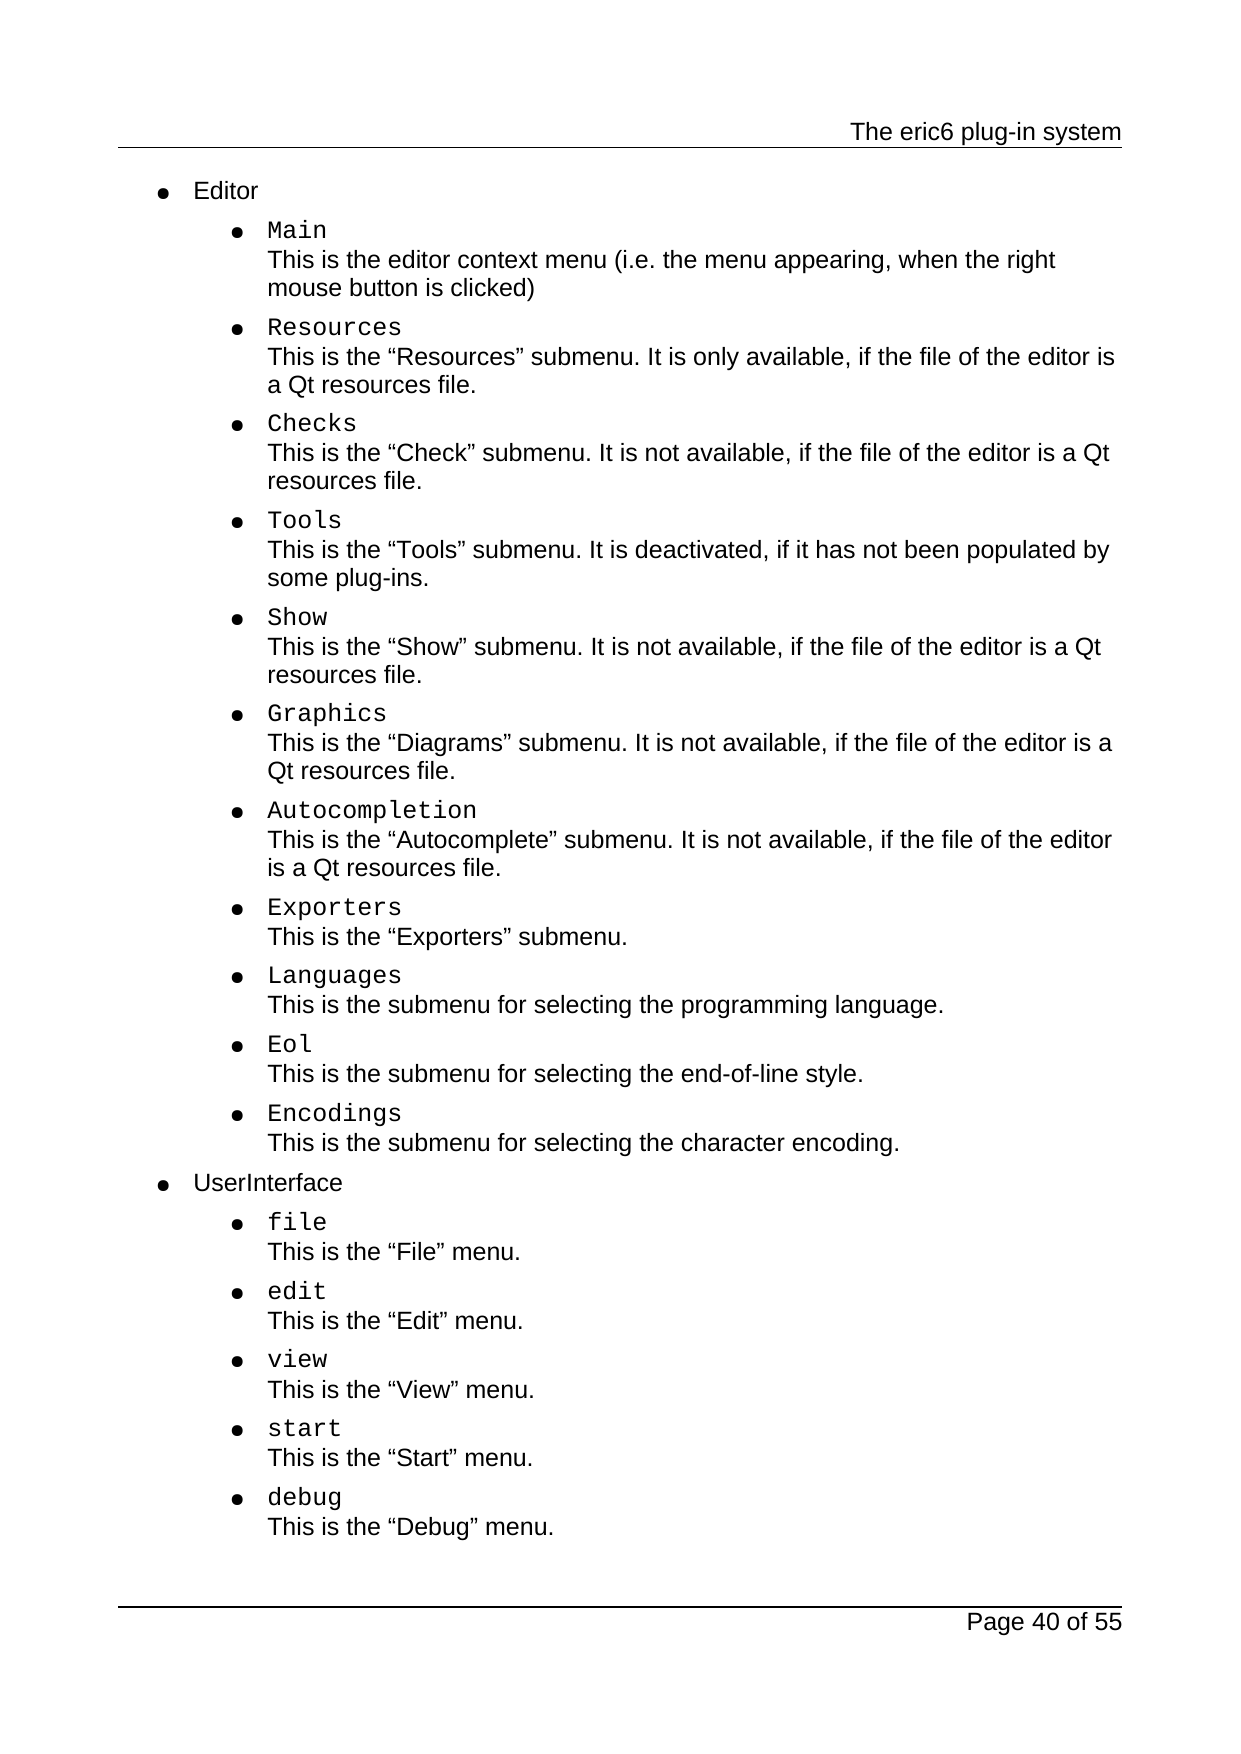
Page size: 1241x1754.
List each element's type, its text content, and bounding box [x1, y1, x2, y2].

list Languages This is the submenu for selecting the programming language. [229, 963, 1122, 1019]
list Autocompletion This is the “Autocomplete” submenu. It is not available, if the file of the editor is a Qt resources file. [229, 797, 1122, 882]
list Checks This is the “Check” submenu. It is not available, if the file of the editor is a Qt resources file. [229, 411, 1122, 495]
list view This is the “View” menu. [229, 1347, 1122, 1403]
list Exporters This is the “Exporters” submenu. [229, 894, 1122, 950]
list debug This is the “Debug” menu. [229, 1484, 1122, 1541]
list Resources This is the “Resources” submenu. It is only available, if the file of the editor is a Qt resources file. [229, 314, 1122, 398]
list edit This is the “Edit” menu. [229, 1278, 1122, 1334]
list Show This is the “Show” submenu. It is not available, if the file of the editor is a Qt resources file. [229, 604, 1122, 688]
list Editor [156, 177, 1122, 205]
list Main This is the editor context menu (i.e. the menu appearing, when the right mouse button is clicked) [229, 217, 1122, 302]
list Graphics This is the “Diagrams” submenu. It is not available, if the file of the editor is a Qt resources file. [229, 701, 1122, 785]
list Encodings This is the submenu for selecting the character encoding. [229, 1100, 1122, 1157]
list UserInterface [156, 1169, 1122, 1197]
list Tools This is the “Tools” submenu. It is deactivated, if it has not been populated by some plug-ins. [229, 507, 1122, 592]
list file This is the “File” menu. [229, 1209, 1122, 1266]
list Eol This is the submenu for selecting the end-of-line style. [229, 1032, 1122, 1088]
list start This is the “Start” menu. [229, 1416, 1122, 1472]
